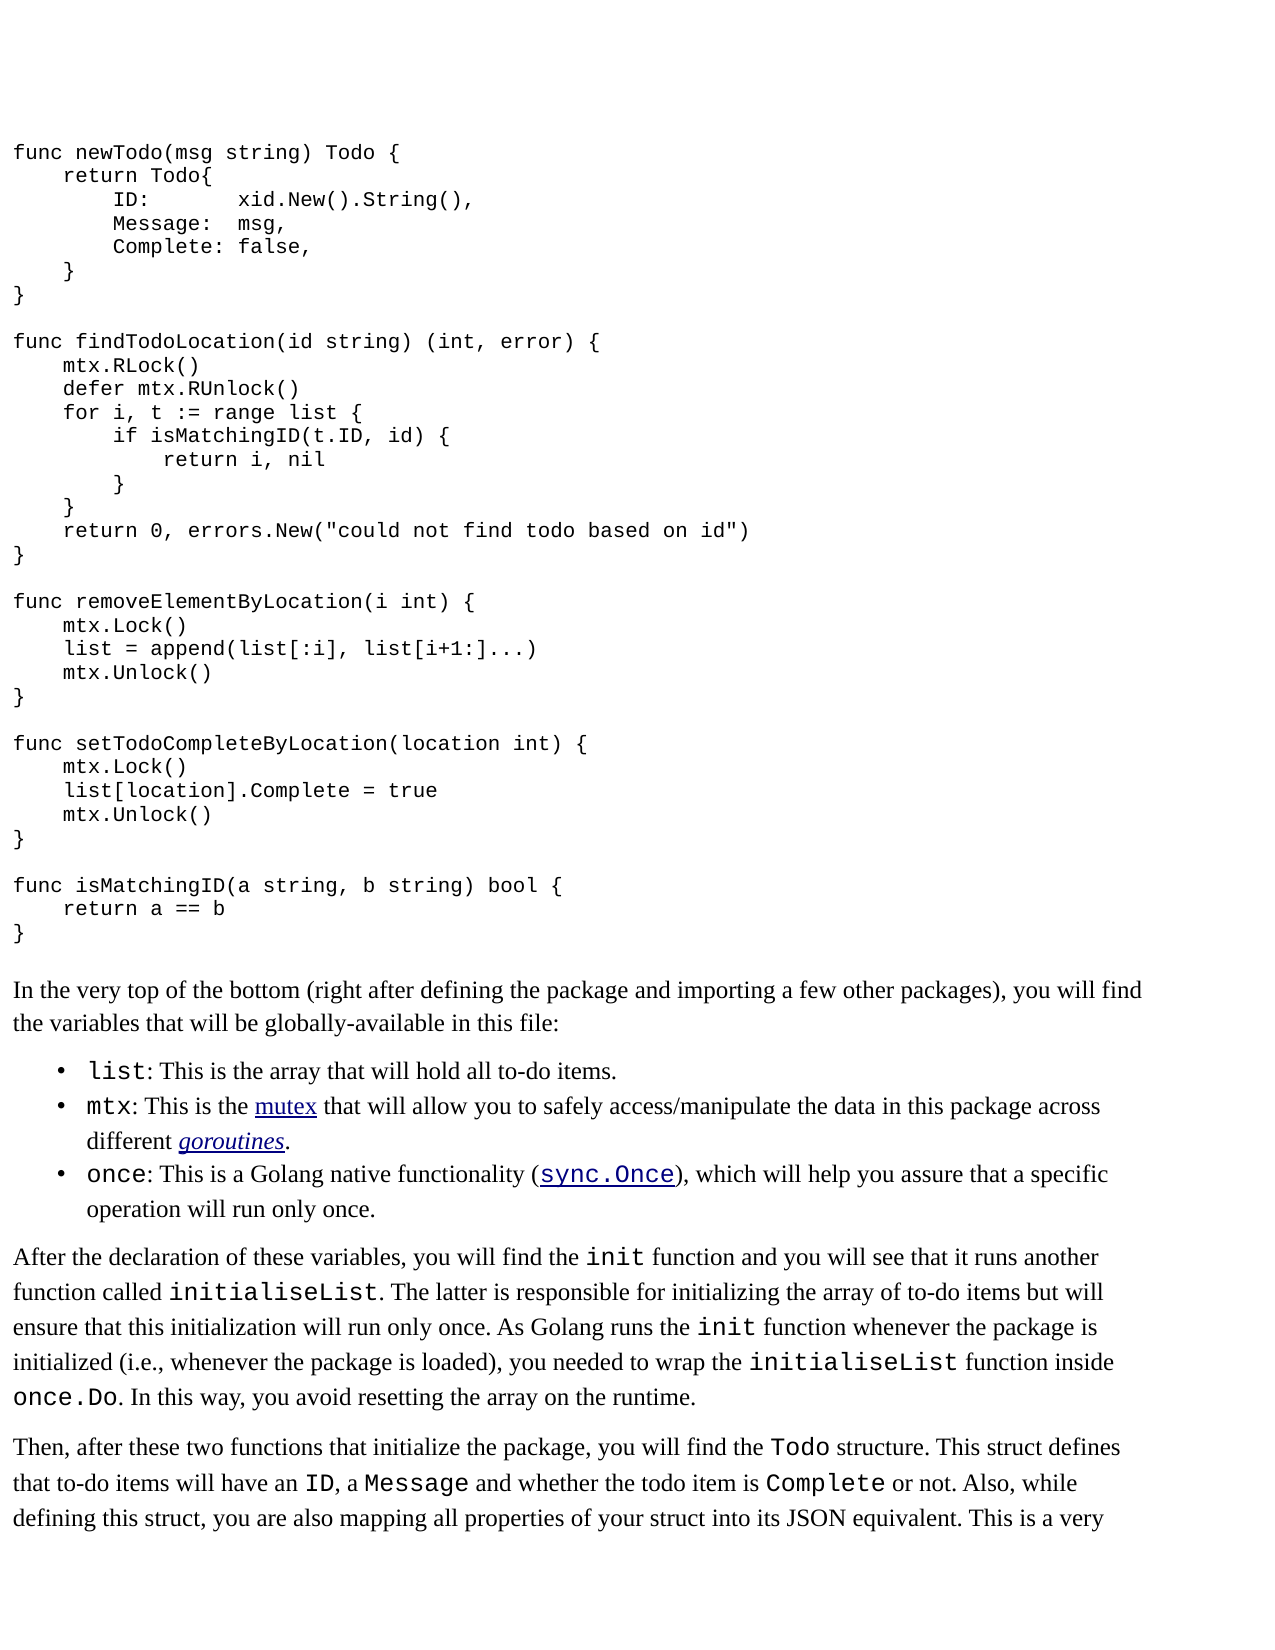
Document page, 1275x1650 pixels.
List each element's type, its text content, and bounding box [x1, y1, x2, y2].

text } [13, 260, 1157, 284]
text func setTodoCompleteByLocation(location int) { [13, 733, 1157, 757]
text } [13, 544, 1157, 567]
text return a == b [13, 898, 1157, 922]
text } [13, 496, 1157, 520]
text for i, t := range list { [13, 402, 1157, 426]
text mtx.Unlock() [13, 804, 1157, 827]
text After the declaration of these variables, you will find the init function and you will see that it runs another function called initialiseList. The latter is responsible for initializing the array of to-do items but will ensure that this initialization will run only once. As Golang runs the init function whenever the package is initialized (i.e., whenever the package is loaded), you needed to wrap the initialiseList function inside once.Do. In this way, you avoid resetting the array on the runtime. [13, 1242, 1157, 1413]
text mtx.Lock() [13, 615, 1157, 638]
text mtx.Lock() [13, 757, 1157, 780]
text ID: xid.New().String(), [13, 189, 1157, 213]
text list[location].Complete = true [13, 780, 1157, 804]
text Complete: false, [13, 236, 1157, 260]
text return Todo{ [13, 165, 1157, 189]
text func newTodo(msg string) Todo { [13, 142, 1157, 165]
text Then, after these two functions that initialize the package, you will find the Todo structure. This struct defines that to-do items will have an ID, a Message and whether the todo item is Complete or not. Also, while defining this struct, you are also mapping all properties of your struct into its JSON equivalent. This is a very [13, 1432, 1157, 1531]
text func isMatchingID(a string, b string) bool { [13, 875, 1157, 898]
text Message: msg, [13, 213, 1157, 236]
text if isMatchingID(t.ID, id) { [13, 426, 1157, 449]
text mtx.Unlock() [13, 662, 1157, 686]
text mtx.RLock() [13, 354, 1157, 378]
text } [13, 473, 1157, 496]
text return i, nil [13, 449, 1157, 473]
list once: This is a Golang native functionality (sync.Once), which will help you assure that a specific operation will run only once. [57, 1159, 1157, 1223]
text func findTodoLocation(id string) (int, error) { [13, 331, 1157, 354]
text } [13, 827, 1157, 851]
text func removeElementByLocation(i int) { [13, 591, 1157, 615]
text } [13, 686, 1157, 709]
text } [13, 284, 1157, 307]
list list: This is the array that will hold all to-do items. [57, 1056, 1157, 1087]
text In the very top of the bottom (right after defining the package and importing a few other packages), you will find the variables that will be globally-available in this file: [13, 975, 1157, 1037]
text return 0, errors.New("could not find todo based on id") [13, 520, 1157, 544]
text } [13, 922, 1157, 946]
text list = append(list[:i], list[i+1:]...) [13, 638, 1157, 662]
list mtx: This is the mutex that will allow you to safely access/manipulate the data in this package across different goroutines. [57, 1091, 1157, 1155]
text defer mtx.RUnlock() [13, 378, 1157, 402]
